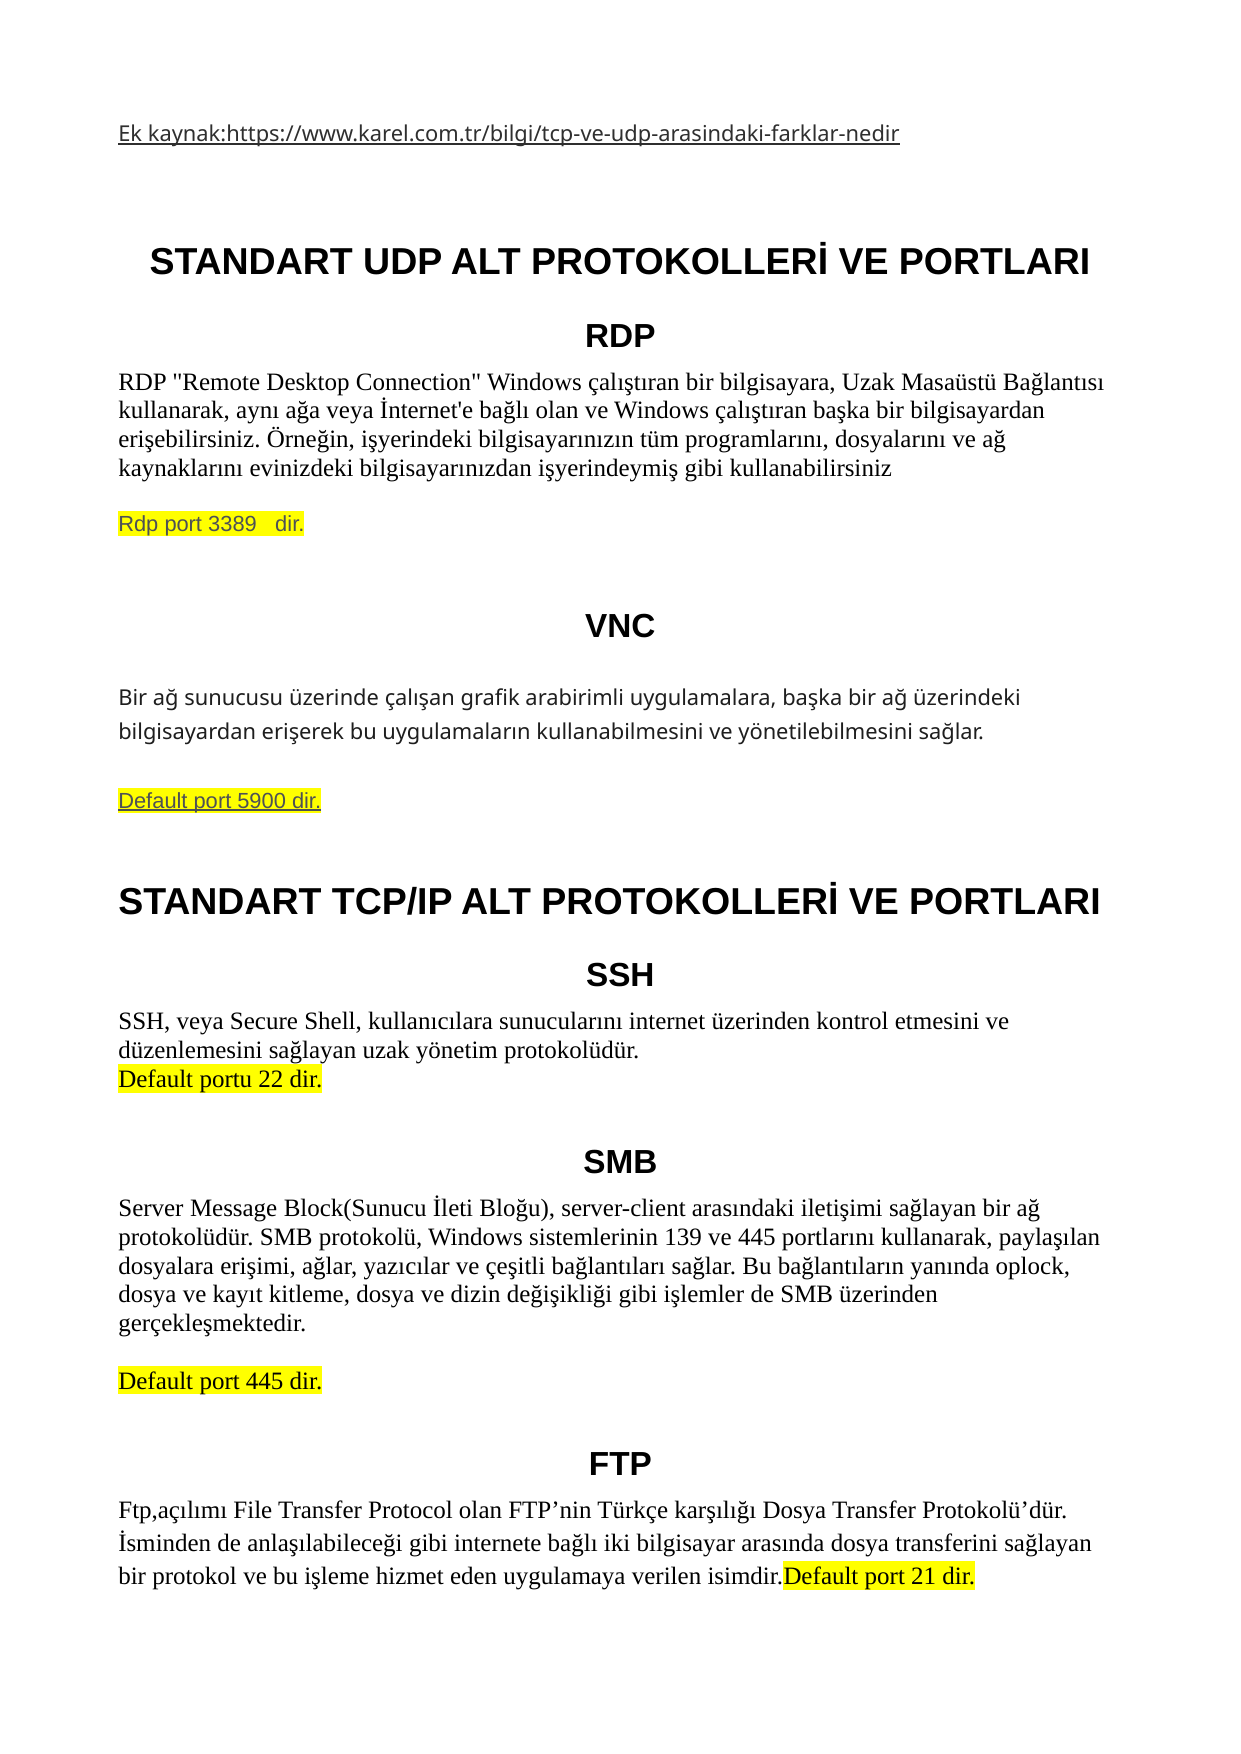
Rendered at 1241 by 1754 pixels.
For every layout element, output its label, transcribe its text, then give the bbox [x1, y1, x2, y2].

text Ftp,açılımı File Transfer Protocol olan FTP’nin Türkçe karşılığı Dosya Transfer Protokolü’dür. İsminden de anlaşılabileceği gibi internete bağlı iki bilgisayar arasında dosya transferini sağlayan bir protokol ve bu işleme hizmet eden uygulamaya verilen isimdir.Default port 21 dir. [118, 1495, 1122, 1590]
subtitle VNC [118, 606, 1122, 644]
subtitle STANDART TCP/IP ALT PROTOKOLLERİ VE PORTLARI [118, 879, 1122, 922]
text RDP "Remote Desktop Connection" Windows çalıştıran bir bilgisayara, Uzak Masaüstü Bağlantısı kullanarak, aynı ağa veya İnternet'e bağlı olan ve Windows çalıştıran başka bir bilgisayardan erişebilirsiniz. Örneğin, işyerindeki bilgisayarınızın tüm programlarını, dosyalarını ve ağ kaynaklarını evinizdeki bilgisayarınızdan işyerindeymiş gibi kullanabilirsiniz [118, 367, 1122, 482]
text Ek kaynak:https://www.karel.com.tr/bilgi/tcp-ve-udp-arasindaki-farklar-nedir [118, 118, 1122, 148]
text Rdp port 3389 dir. [118, 511, 1122, 536]
subtitle FTP [118, 1444, 1122, 1482]
text Server Message Block(Sunucu İleti Bloğu), server-client arasındaki iletişimi sağlayan bir ağ protokolüdür. SMB protokolü, Windows sistemlerinin 139 ve 445 portlarını kullanarak, paylaşılan dosyalara erişimi, ağlar, yazıcılar ve çeşitli bağlantıları sağlar. Bu bağlantıların yanında oplock, dosya ve kayıt kitleme, dosya ve dizin değişikliği gibi işlemler de SMB üzerinden gerçekleşmektedir. [118, 1193, 1122, 1337]
text Default portu 22 dir. [118, 1064, 1122, 1093]
subtitle RDP [118, 316, 1122, 354]
text SSH, veya Secure Shell, kullanıcılara sunucularını internet üzerinden kontrol etmesini ve düzenlemesini sağlayan uzak yönetim protokolüdür. [118, 1006, 1122, 1064]
text Default port 445 dir. [118, 1366, 1122, 1394]
subtitle SSH [118, 956, 1122, 994]
text Bir ağ sunucusu üzerinde çalışan grafik arabirimli uygulamalara, başka bir ağ üzerindeki bilgisayardan erişerek bu uygulamaların kullanabilmesini ve yönetilebilmesini sağlar. [118, 682, 1122, 746]
subtitle STANDART UDP ALT PROTOKOLLERİ VE PORTLARI [118, 239, 1122, 283]
text Default port 5900 dir. [118, 788, 1122, 813]
subtitle SMB [118, 1142, 1122, 1181]
